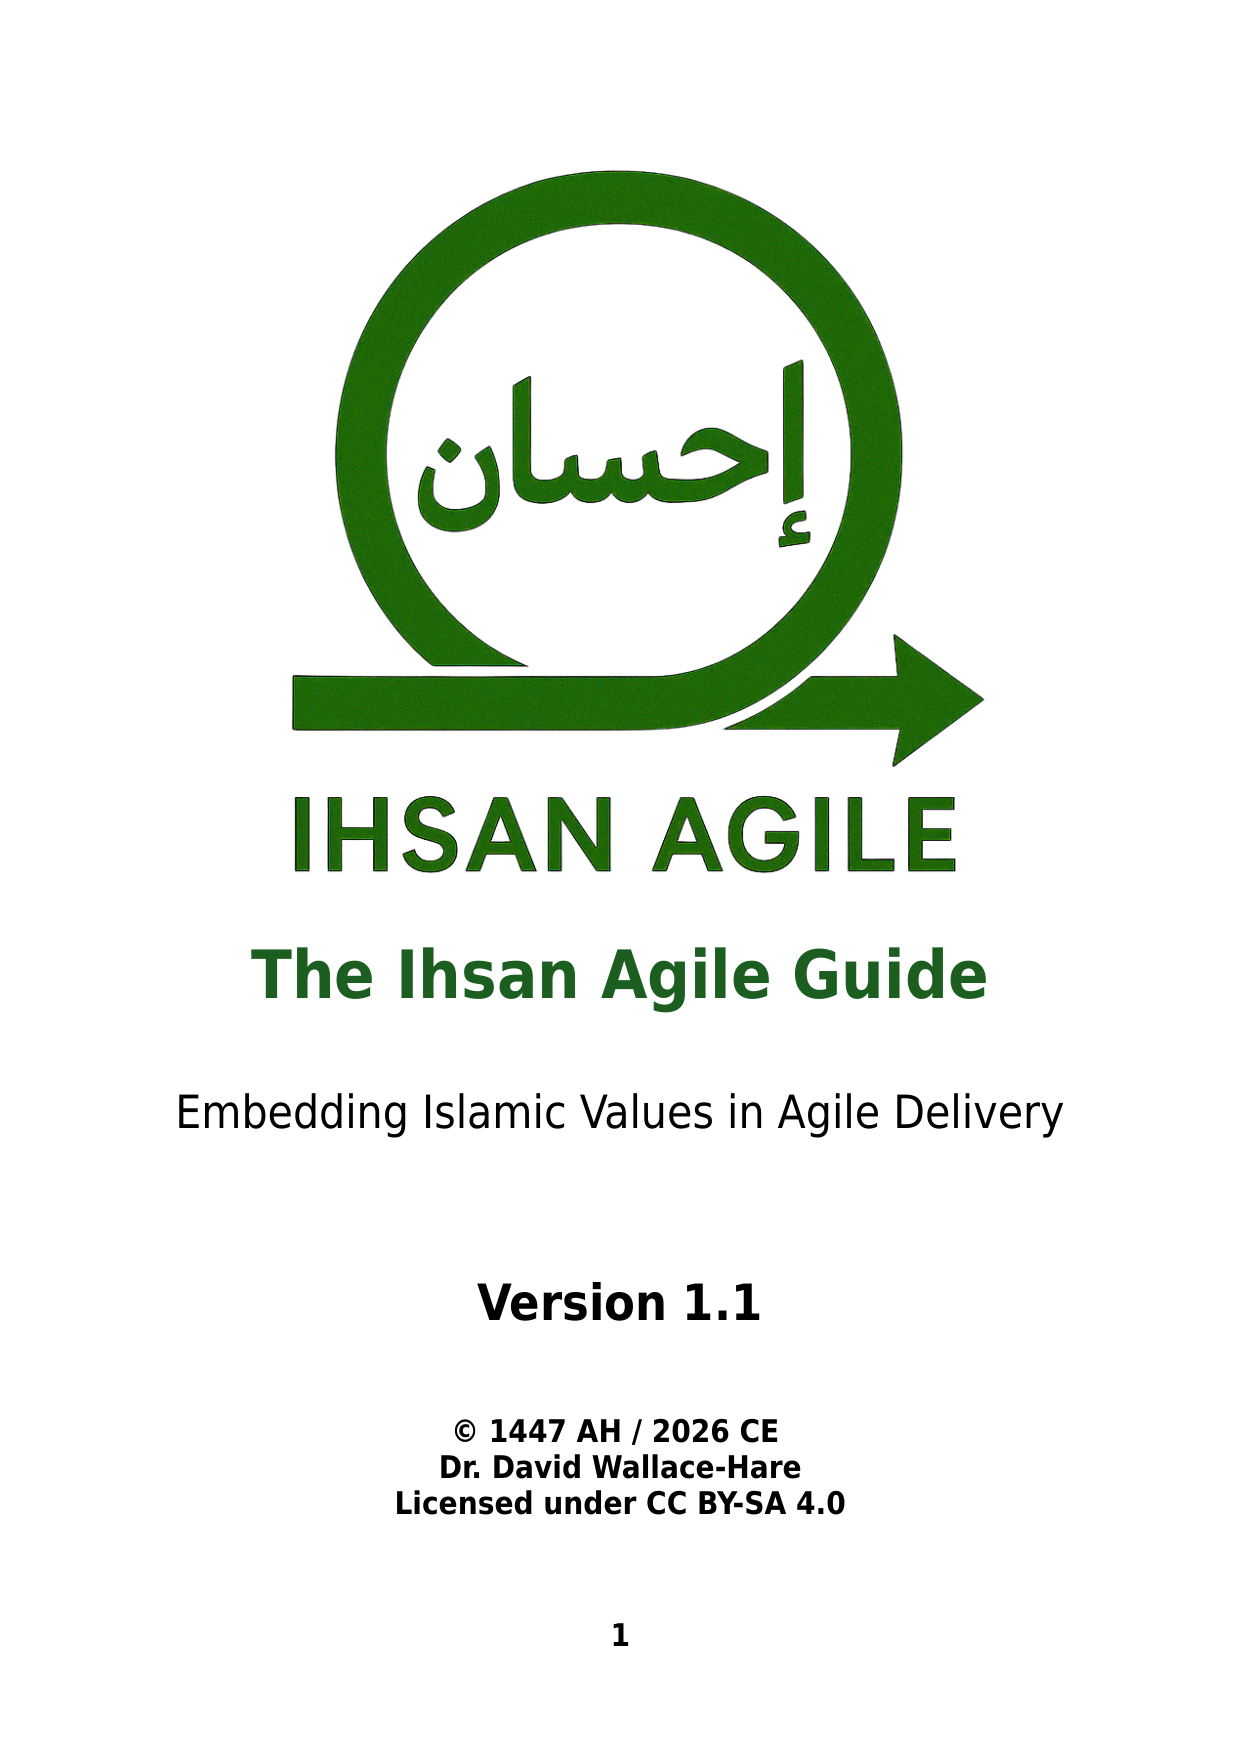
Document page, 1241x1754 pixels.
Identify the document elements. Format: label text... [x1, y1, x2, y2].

subtitle The Ihsan Agile Guide [100, 112, 1140, 1014]
text © 1447 AH / 2026 CE [100, 1413, 1140, 1449]
text Licensed under CC BY-SA 4.0 [100, 1486, 1140, 1522]
subtitle Version 1.1 [100, 1274, 1140, 1332]
subtitle Embedding Islamic Values in Agile Delivery [100, 1086, 1140, 1139]
text Dr. David Wallace-Hare [100, 1449, 1140, 1486]
picture [223, 120, 1020, 937]
